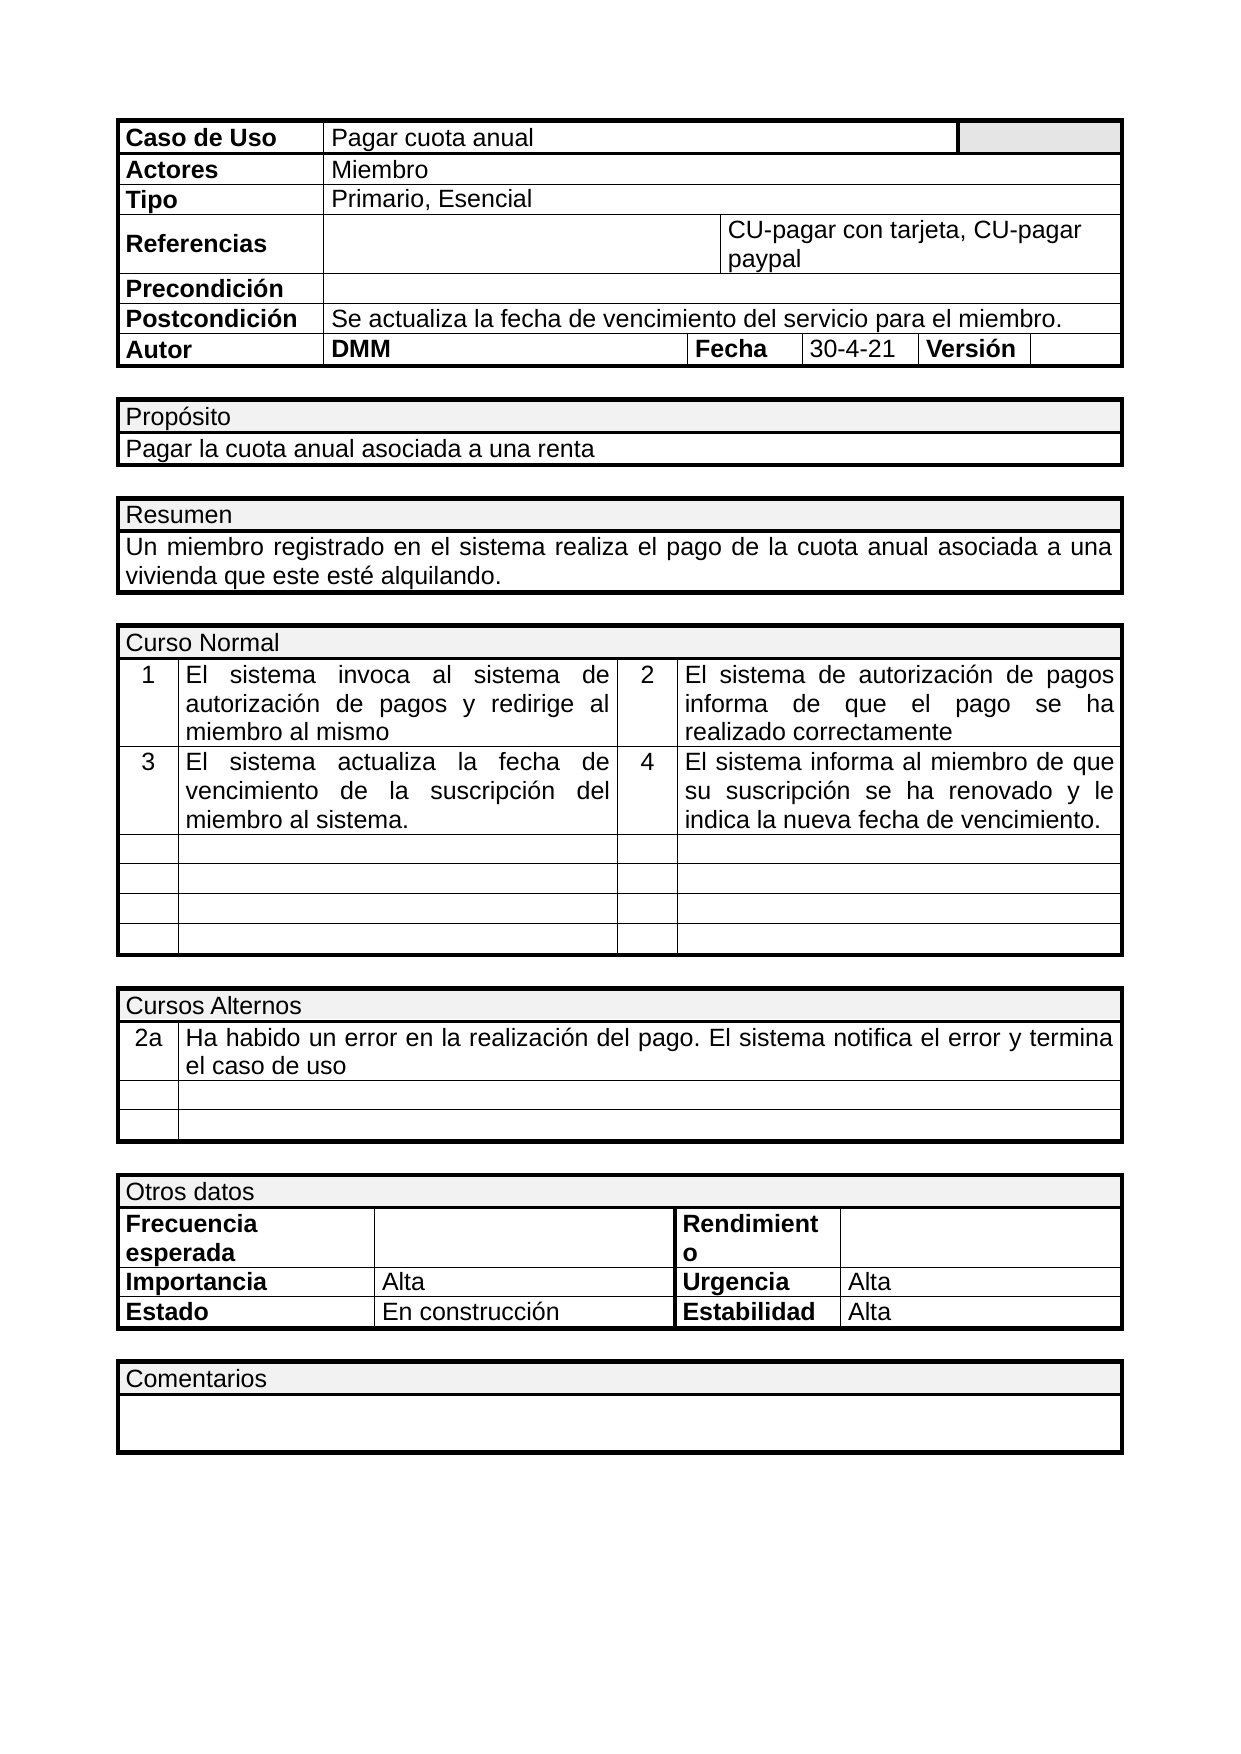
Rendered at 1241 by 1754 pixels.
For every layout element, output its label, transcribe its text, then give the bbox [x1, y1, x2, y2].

table_cell Autor [120, 334, 323, 364]
table_cell 1 [120, 660, 178, 746]
table_cell [618, 894, 677, 923]
table_cell 2 [618, 660, 677, 746]
table_cell Estado [120, 1297, 374, 1326]
table_cell Tipo [120, 185, 323, 214]
table_header Comentarios [120, 1364, 1120, 1393]
table_cell [618, 924, 677, 953]
table_cell El sistema actualiza la fecha de vencimiento de la suscripción del miembro al sistema. [179, 747, 617, 833]
table_header Cursos Alternos [120, 991, 1120, 1019]
table_cell [120, 894, 178, 923]
table_cell Frecuencia esperada [120, 1209, 374, 1267]
table_cell [120, 864, 178, 893]
table_cell El sistema invoca al sistema de autorización de pagos y redirige al miembro al mismo [179, 660, 617, 746]
table_cell 2a [120, 1023, 178, 1080]
table_cell Actores [120, 155, 323, 183]
table_cell [678, 835, 1120, 863]
table_cell Ha habido un error en la realización del pago. El sistema notifica el error y termina el caso de uso [179, 1023, 1120, 1080]
table_header Propósito [120, 402, 1120, 431]
table_cell Se actualiza la fecha de vencimiento del servicio para el miembro. [324, 304, 1120, 333]
table_header Resumen [120, 501, 1120, 529]
table_cell CU-pagar con tarjeta, CU-pagar paypal [721, 215, 1120, 272]
table_cell [678, 894, 1120, 923]
table_cell Postcondición [120, 304, 323, 333]
table_cell [324, 215, 720, 272]
table_cell Referencias [120, 215, 323, 272]
table_cell El sistema de autorización de pagos informa de que el pago se ha realizado correctamente [678, 660, 1120, 746]
table_cell [120, 1081, 178, 1109]
table_cell Alta [841, 1268, 1120, 1296]
table_cell [179, 1081, 1120, 1109]
table_cell Rendimiento [677, 1209, 840, 1267]
table_cell Urgencia [677, 1268, 840, 1296]
table_cell Alta [841, 1297, 1120, 1326]
table_cell En construcción [375, 1297, 673, 1326]
table_cell [678, 864, 1120, 893]
table_cell [179, 864, 617, 893]
table_cell [179, 835, 617, 863]
table_cell Primario, Esencial [324, 185, 1120, 214]
table_cell [678, 924, 1120, 953]
table_cell [120, 1396, 1120, 1450]
table_cell Versión [919, 334, 1030, 364]
table_cell Importancia [120, 1268, 374, 1296]
table_cell [179, 1110, 1120, 1139]
table_cell DMM [324, 334, 687, 364]
table_header Curso Normal [120, 628, 1120, 657]
table_cell [179, 924, 617, 953]
table_cell Alta [375, 1268, 673, 1296]
table_cell [1031, 334, 1120, 364]
table_cell 30-4-21 [803, 334, 918, 364]
table_cell Fecha [688, 334, 802, 364]
table_cell [120, 924, 178, 953]
table_cell [120, 1110, 178, 1139]
table_header Otros datos [120, 1177, 1120, 1206]
table_cell Miembro [324, 155, 1120, 183]
table_cell 4 [618, 747, 677, 833]
table_cell Un miembro registrado en el sistema realiza el pago de la cuota anual asociada a una vivienda que este esté alquilando. [120, 533, 1120, 590]
table_cell [375, 1209, 673, 1267]
table_cell [618, 864, 677, 893]
table_cell [841, 1209, 1120, 1267]
table_cell [324, 274, 1120, 303]
table_header Caso de Uso [120, 123, 323, 152]
table_cell Pagar la cuota anual asociada a una renta [120, 434, 1120, 462]
table_header Pagar cuota anual [324, 123, 956, 152]
table_cell [120, 835, 178, 863]
table_header [960, 123, 1120, 152]
table_cell El sistema informa al miembro de que su suscripción se ha renovado y le indica la nueva fecha de vencimiento. [678, 747, 1120, 833]
table_cell Estabilidad [677, 1297, 840, 1326]
table_cell 3 [120, 747, 178, 833]
table_cell [179, 894, 617, 923]
table_cell Precondición [120, 274, 323, 303]
table_cell [618, 835, 677, 863]
